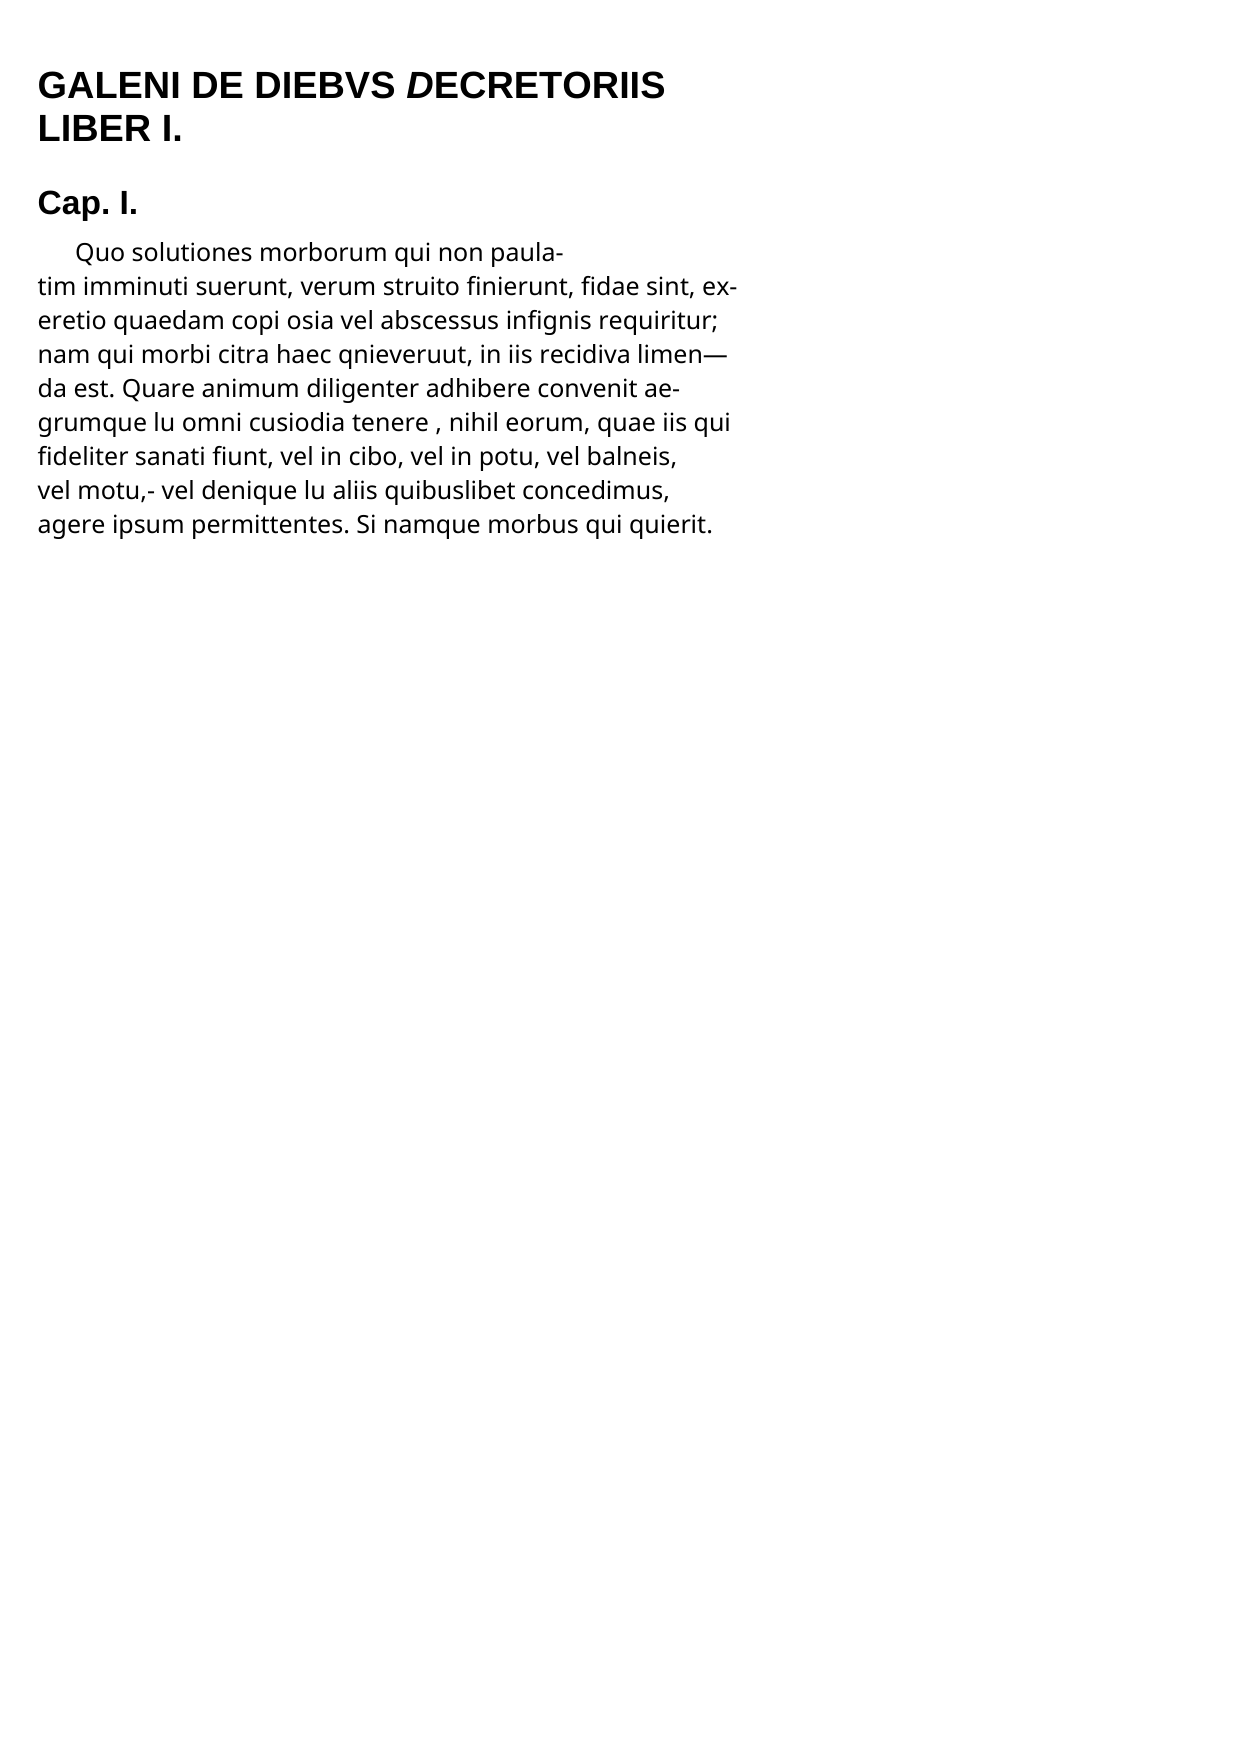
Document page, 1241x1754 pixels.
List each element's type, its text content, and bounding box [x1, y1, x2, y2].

text Quo solutiones morborum qui non paula- tim imminuti suerunt, verum struito finierunt, fidae sint, ex- eretio quaedam copi osia vel abscessus infignis requiritur; nam qui morbi citra haec qnieveruut, in iis recidiva limen— da est. Quare animum diligenter adhibere convenit ae- grumque lu omni cusiodia tenere , nihil eorum, quae iis qui fideliter sanati fiunt, vel in cibo, vel in potu, vel balneis, vel motu,- vel denique lu aliis quibuslibet concedimus, agere ipsum permittentes. Si namque morbus qui quierit. [37, 234, 1203, 541]
subtitle Cap. I. [37, 183, 1203, 222]
subtitle GALENI DE DIEBVS DECRETORIIS LIBER I. [37, 62, 1203, 150]
